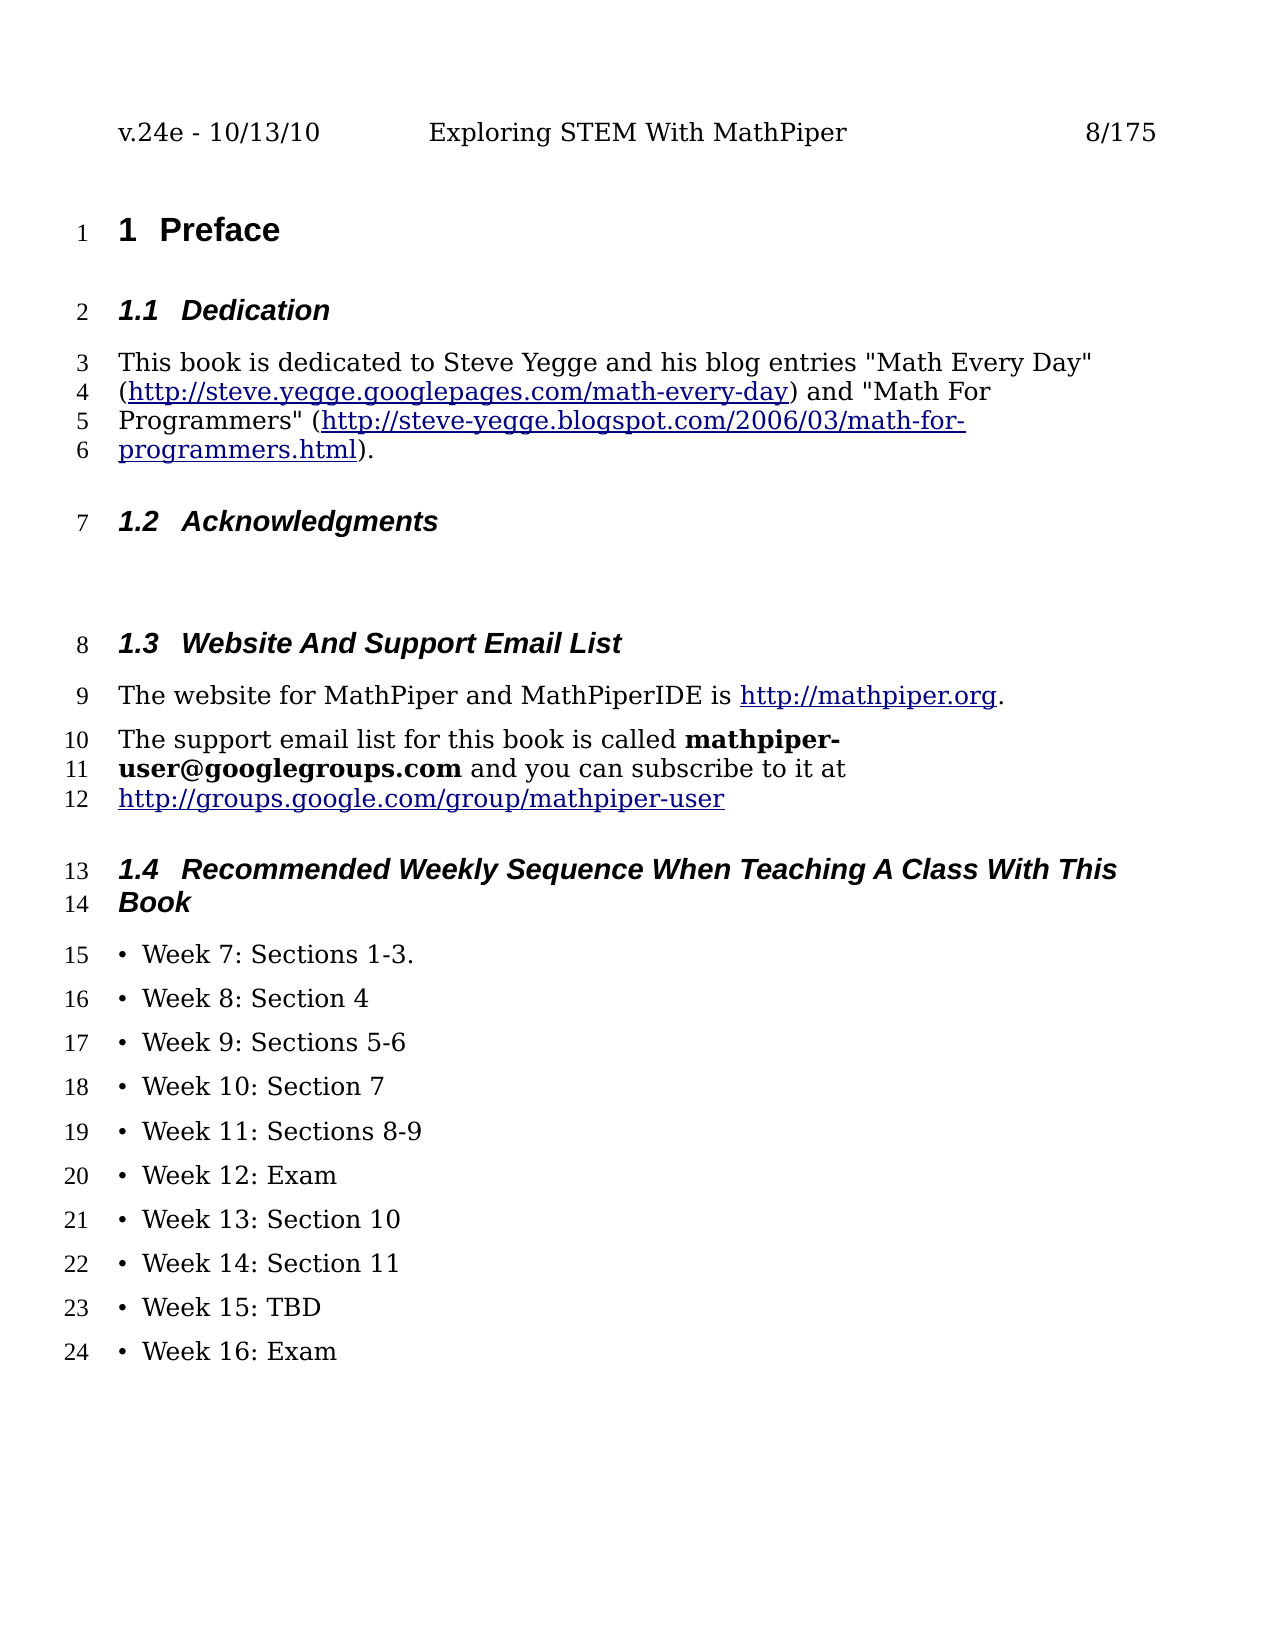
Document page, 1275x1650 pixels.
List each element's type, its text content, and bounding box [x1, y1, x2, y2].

subtitle Preface [118, 210, 1157, 248]
list Week 12: Exam [118, 1161, 1157, 1190]
list Week 9: Sections 5-6 [118, 1028, 1157, 1057]
list Week 16: Exam [118, 1337, 1157, 1367]
list Week 15: TBD [118, 1293, 1157, 1322]
list Week 14: Section 11 [118, 1249, 1157, 1278]
list Week 7: Sections 1-3. [118, 940, 1157, 969]
list Week 11: Sections 8-9 [118, 1117, 1157, 1146]
text The support email list for this book is called mathpiper-user@googlegroups.com and you can subscribe to it at http://groups.google.com/group/mathpiper-user [118, 725, 1157, 813]
subtitle Recommended Weekly Sequence When Teaching A Class With This Book [118, 852, 1157, 919]
subtitle Website And Support Email List [118, 626, 1157, 660]
subtitle Acknowledgments [118, 504, 1157, 537]
list Week 13: Section 10 [118, 1205, 1157, 1234]
text This book is dedicated to Steve Yegge and his blog entries "Math Every Day" (http://steve.yegge.googlepages.com/math-every-day) and "Math For Programmers" (http://steve-yegge.blogspot.com/2006/03/math-for-programmers.html). [118, 348, 1157, 464]
subtitle Dedication [118, 293, 1157, 327]
text The website for MathPiper and MathPiperIDE is http://mathpiper.org. [118, 681, 1157, 710]
list Week 10: Section 7 [118, 1072, 1157, 1102]
list Week 8: Section 4 [118, 984, 1157, 1013]
